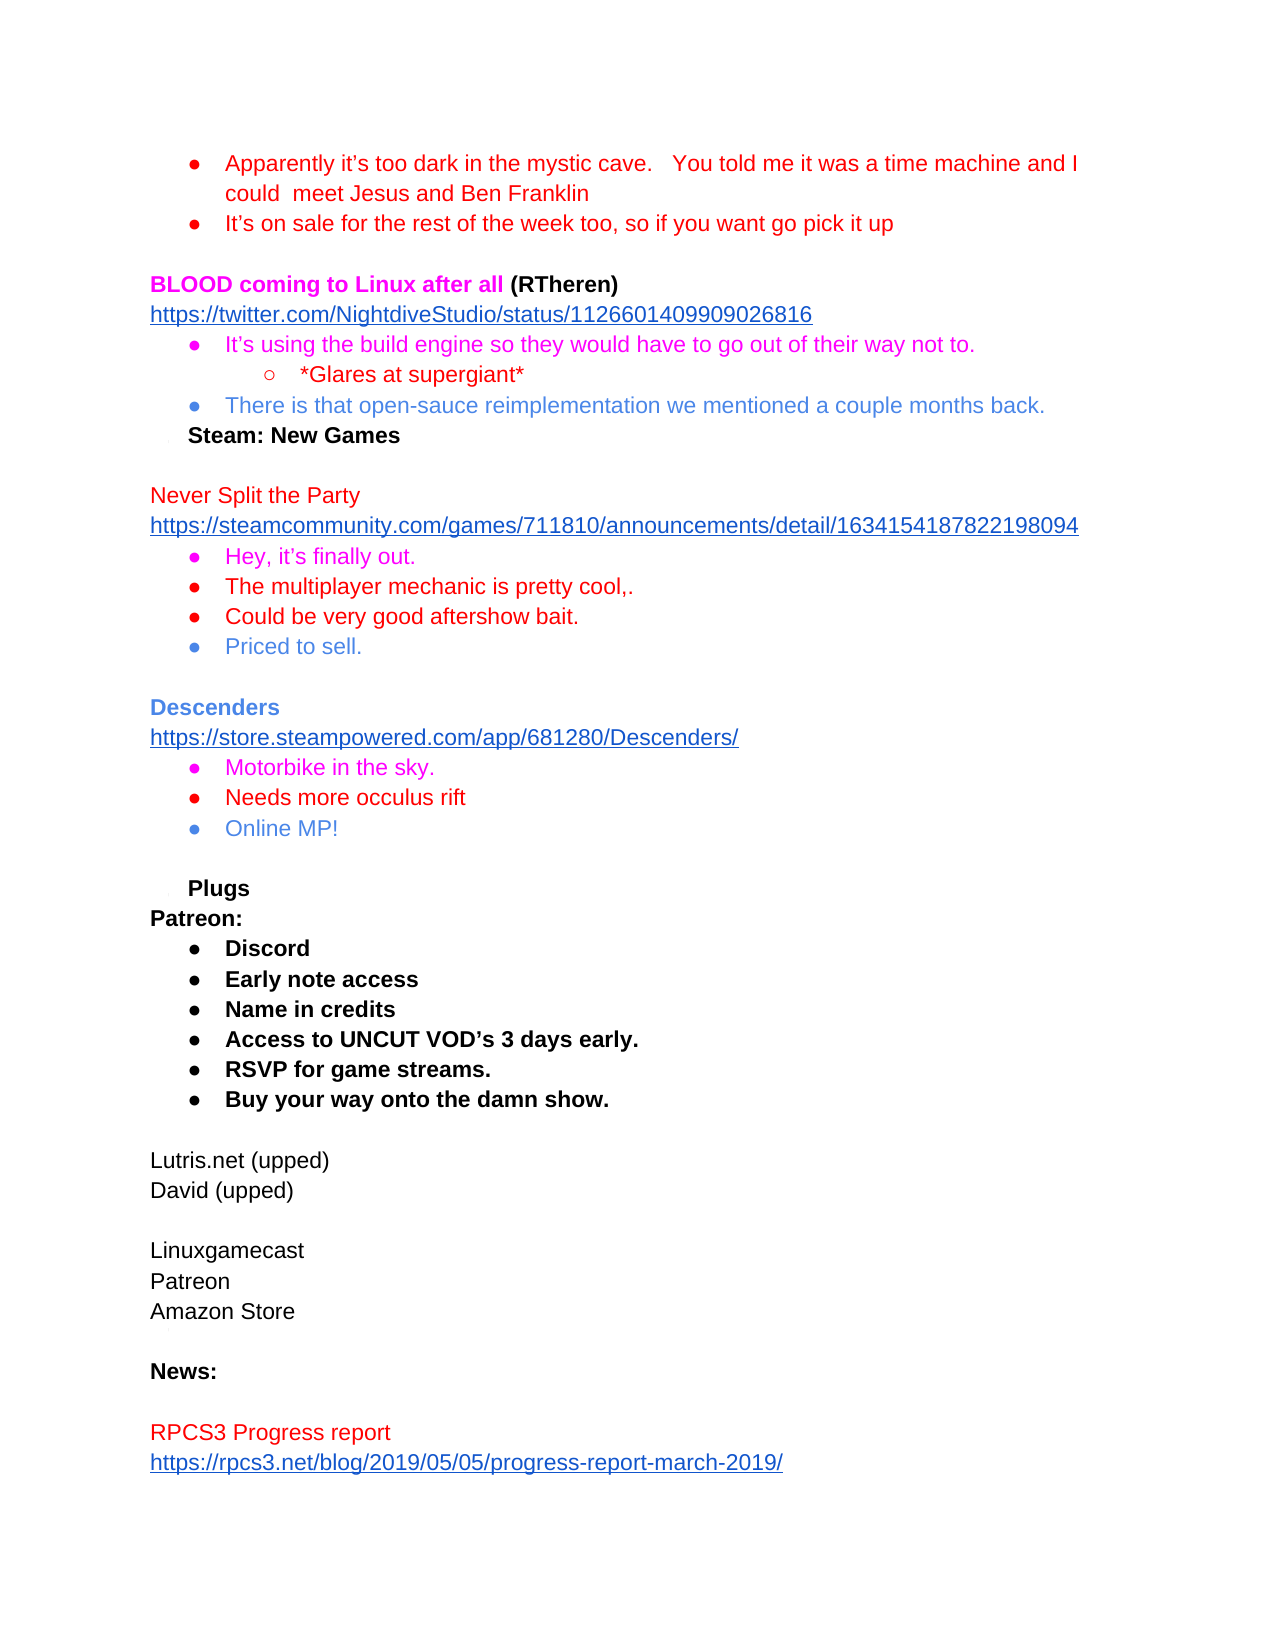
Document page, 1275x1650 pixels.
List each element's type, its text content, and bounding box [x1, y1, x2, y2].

text News: [150, 1358, 1125, 1385]
text https://twitter.com/NightdiveStudio/status/1126601409909026816 [150, 301, 1125, 327]
text https://store.steampowered.com/app/681280/Descenders/ [150, 724, 1125, 750]
list Needs more occulus rift [187, 784, 1125, 811]
list Discord [187, 935, 1125, 962]
text Descenders [150, 694, 1125, 720]
list Early note access [187, 966, 1125, 992]
text Plugs [150, 875, 1125, 901]
text https://rpcs3.net/blog/2019/05/05/progress-report-march-2019/ [150, 1449, 1125, 1475]
text Never Split the Party [150, 482, 1125, 509]
text Steam: New Games [150, 422, 1125, 448]
text BLOOD coming to Linux after all (RTheren) [150, 271, 1125, 297]
text Lutris.net (upped) [150, 1147, 1125, 1173]
list It’s using the build engine so they would have to go out of their way not to. [187, 331, 1125, 358]
list RSVP for game streams. [187, 1056, 1125, 1083]
list Priced to sell. [187, 633, 1125, 660]
list Could be very good aftershow bait. [187, 603, 1125, 629]
list Name in credits [187, 996, 1125, 1022]
text Patreon [150, 1268, 1125, 1294]
list Apparently it’s too dark in the mystic cave. You told me it was a time machine and I could meet Jesus and Ben Franklin [187, 150, 1125, 207]
text David (upped) [150, 1177, 1125, 1203]
list It’s on sale for the rest of the week too, so if you want go pick it up [187, 210, 1125, 237]
list The multiplayer mechanic is pretty cool,. [187, 573, 1125, 599]
text Patreon: [150, 905, 1125, 932]
list Hey, it’s finally out. [187, 543, 1125, 569]
text Linuxgamecast [150, 1237, 1125, 1264]
list Motorbike in the sky. [187, 754, 1125, 781]
list Access to UNCUT VOD’s 3 days early. [187, 1026, 1125, 1052]
list *Glares at supergiant* [262, 361, 1125, 388]
list Online MP! [187, 814, 1125, 841]
text RPCS3 Progress report [150, 1419, 1125, 1445]
list Buy your way onto the damn show. [187, 1086, 1125, 1113]
list There is that open-sauce reimplementation we mentioned a couple months back. [187, 392, 1125, 418]
text https://steamcommunity.com/games/711810/announcements/detail/1634154187822198094 [150, 512, 1125, 539]
text Amazon Store [150, 1298, 1125, 1324]
